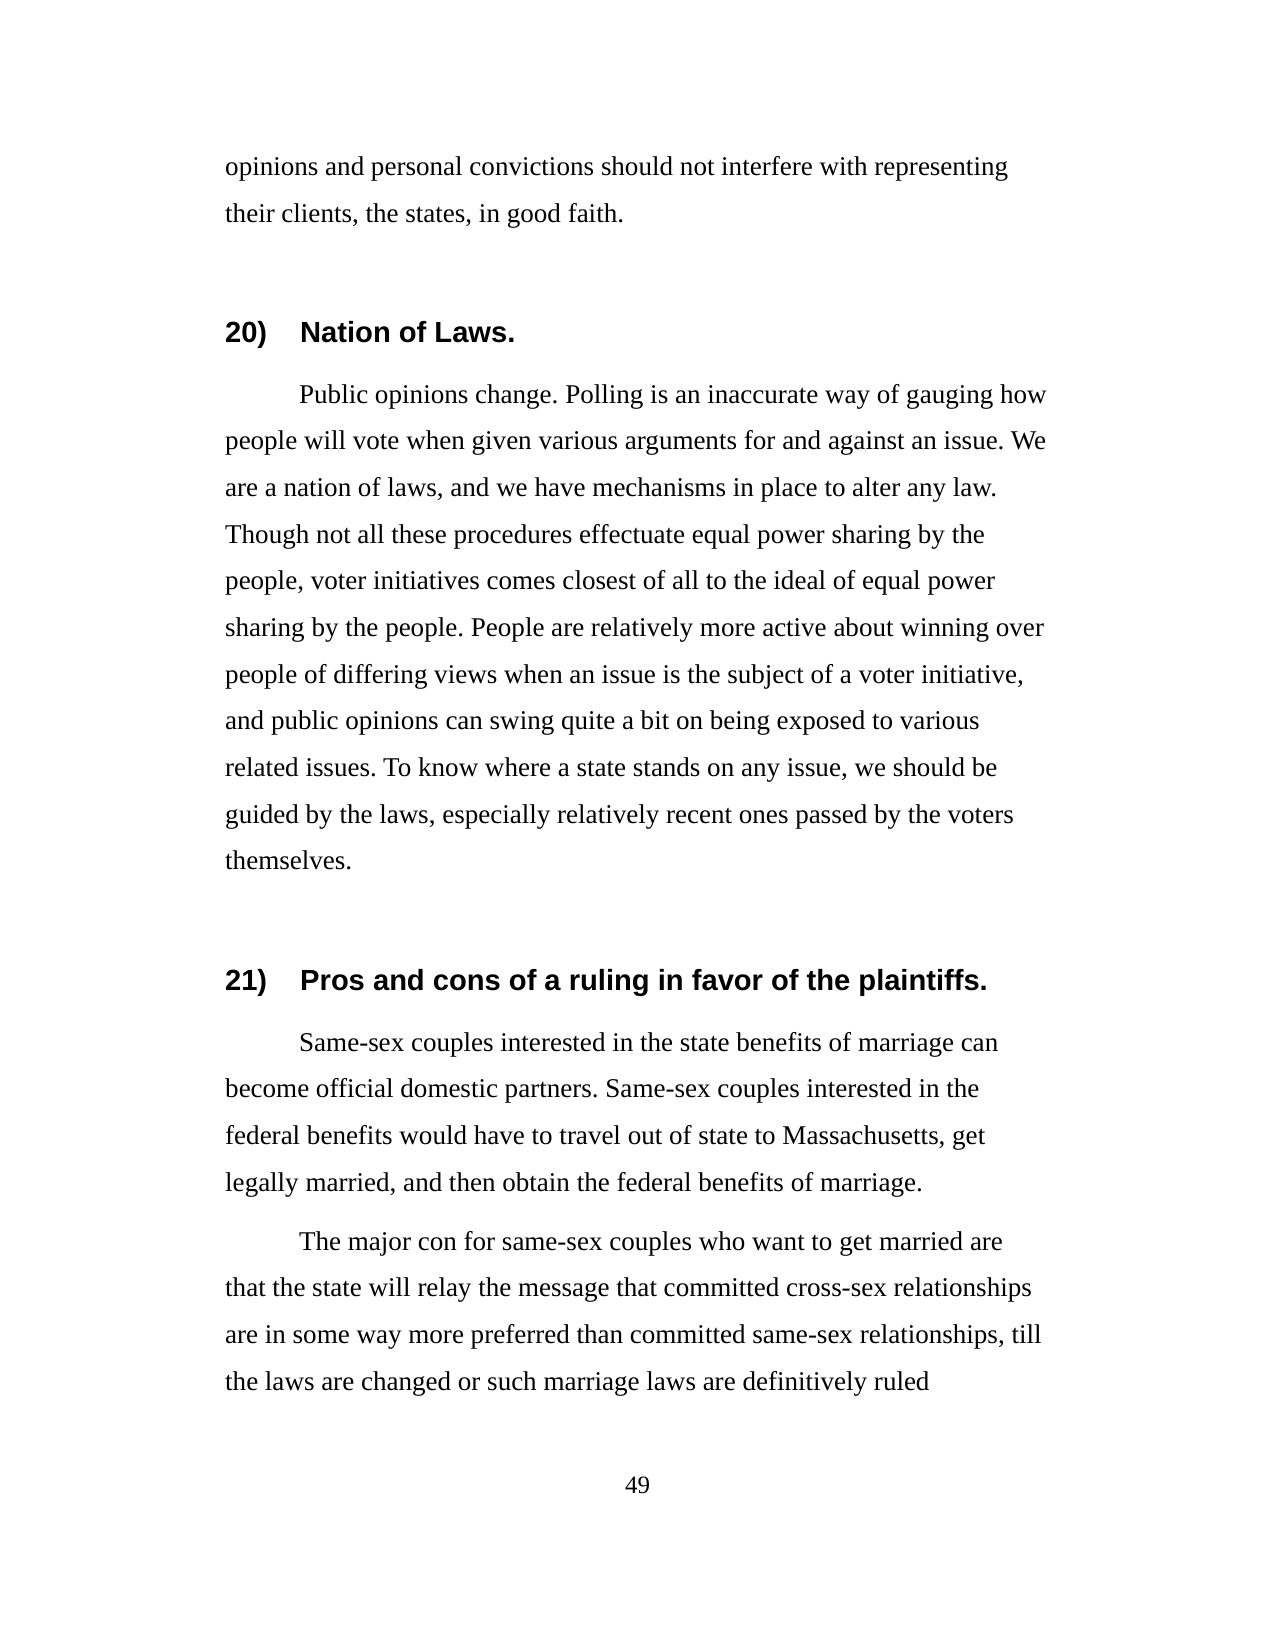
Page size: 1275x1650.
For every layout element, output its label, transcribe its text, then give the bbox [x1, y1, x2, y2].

text Public opinions change. Polling is an inaccurate way of gauging how people will vote when given various arguments for and against an issue. We are a nation of laws, and we have mechanisms in place to alter any law. Though not all these procedures effectuate equal power sharing by the people, voter initiatives comes closest of all to the ideal of equal power sharing by the people. People are relatively more active about winning over people of differing views when an issue is the subject of a voter initiative, and public opinions can swing quite a bit on being exposed to various related issues. To know where a state stands on any issue, we should be guided by the laws, especially relatively recent ones passed by the voters themselves. [225, 378, 1050, 876]
text The major con for same-sex couples who want to get married are that the state will relay the message that committed cross-sex relationships are in some way more preferred than committed same-sex relationships, till the laws are changed or such marriage laws are definitively ruled [225, 1225, 1050, 1396]
text opinions and personal convictions should not interfere with representing their clients, the states, in good faith. [225, 150, 1050, 228]
text Same-sex couples interested in the state benefits of marriage can become official domestic partners. Same-sex couples interested in the federal benefits would have to travel out of state to Massachusetts, get legally married, and then obtain the federal benefits of marriage. [225, 1026, 1050, 1197]
subtitle Nation of Laws. [225, 315, 1050, 348]
subtitle Pros and cons of a ruling in favor of the plaintiffs. [225, 963, 1050, 996]
